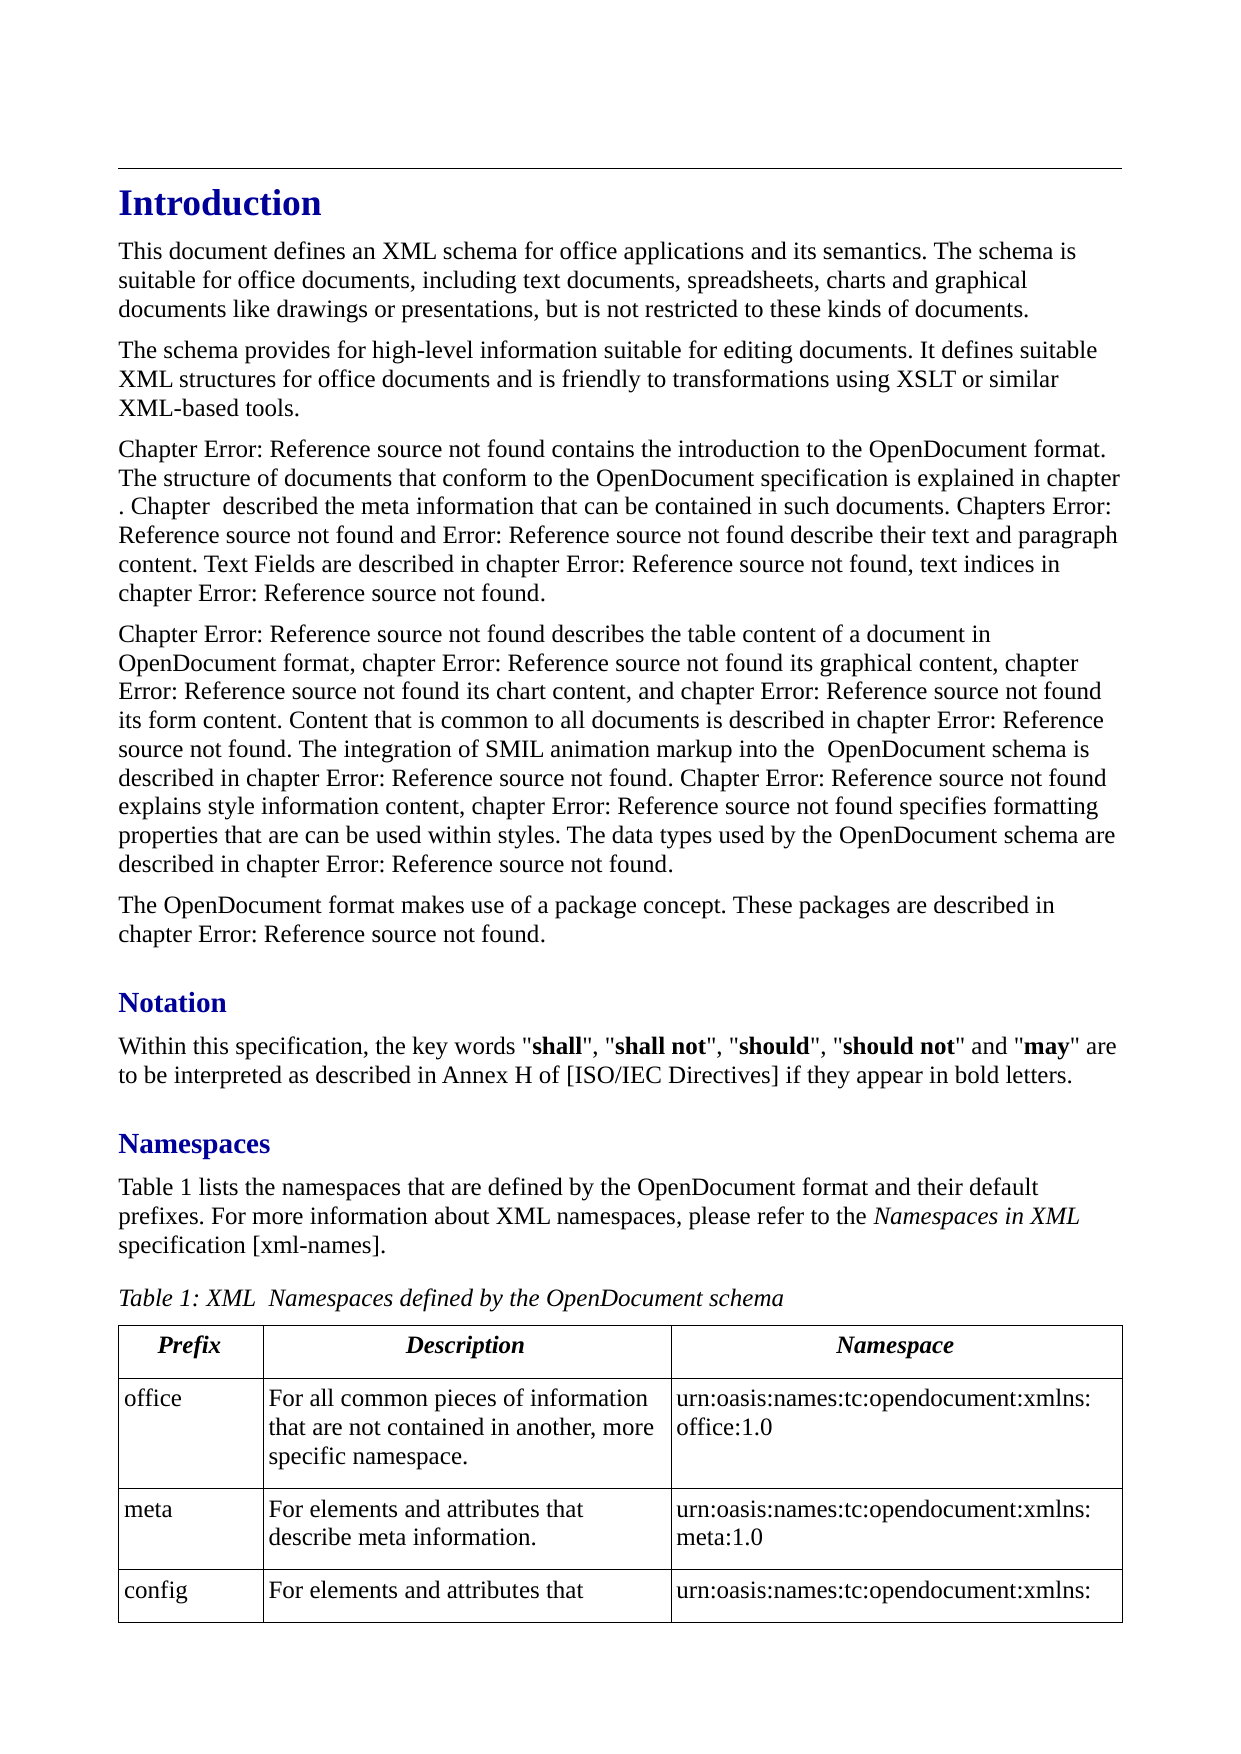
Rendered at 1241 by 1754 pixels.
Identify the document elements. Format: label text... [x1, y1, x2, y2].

text Within this specification, the key words "shall", "shall not", "should", "should not" and "may" are to be interpreted as described in Annex H of [ISO/IEC Directives] if they appear in bold letters. [118, 1031, 1122, 1089]
text The schema provides for high-level information suitable for editing documents. It defines suitable XML structures for office documents and is friendly to transformations using XSLT or similar XML-based tools. [118, 335, 1122, 421]
table_cell urn:oasis:names:tc:opendocument:xmlns: meta:1.0 [672, 1489, 1122, 1569]
text The OpenDocument format makes use of a package concept. These packages are described in chapter . [118, 890, 1122, 948]
text Table 1 lists the namespaces that are defined by the OpenDocument format and their default prefixes. For more information about XML namespaces, please refer to the Namespaces in XML specification [xml-names]. [118, 1172, 1122, 1258]
text Table 1: XML Namespaces defined by the OpenDocument schema [118, 1283, 1122, 1312]
text Chapter describes the table content of a document in OpenDocument format, chapter its graphical content, chapter its chart content, and chapter its form content. Content that is common to all documents is described in chapter . The integration of SMIL animation markup into the OpenDocument schema is described in chapter . Chapter explains style information content, chapter specifies formatting properties that are can be used within styles. The data types used by the OpenDocument schema are described in chapter . [118, 619, 1122, 878]
table_cell meta [119, 1489, 263, 1569]
table_cell urn:oasis:names:tc:opendocument:xmlns: [672, 1570, 1122, 1622]
subtitle Notation [118, 985, 1122, 1019]
table_cell For elements and attributes that [264, 1570, 671, 1622]
table_cell office [119, 1379, 263, 1488]
text This document defines an XML schema for office applications and its semantics. The schema is suitable for office documents, including text documents, spreadsheets, charts and graphical documents like drawings or presentations, but is not restricted to these kinds of documents. [118, 236, 1122, 323]
subtitle Namespaces [118, 1126, 1122, 1160]
table_cell For elements and attributes that describe meta information. [264, 1489, 671, 1569]
table_header Namespace [672, 1326, 1122, 1377]
table_header Description [264, 1326, 671, 1377]
text Chapter contains the introduction to the OpenDocument format. The structure of documents that conform to the OpenDocument specification is explained in chapter . Chapter described the meta information that can be contained in such documents. Chapters and describe their text and paragraph content. Text Fields are described in chapter , text indices in chapter . [118, 434, 1122, 606]
table_cell For all common pieces of information that are not contained in another, more specific namespace. [264, 1379, 671, 1488]
table_cell config [119, 1570, 263, 1622]
subtitle Introduction [118, 169, 1122, 224]
table_cell urn:oasis:names:tc:opendocument:xmlns: office:1.0 [672, 1379, 1122, 1488]
table_header Prefix [119, 1326, 263, 1377]
